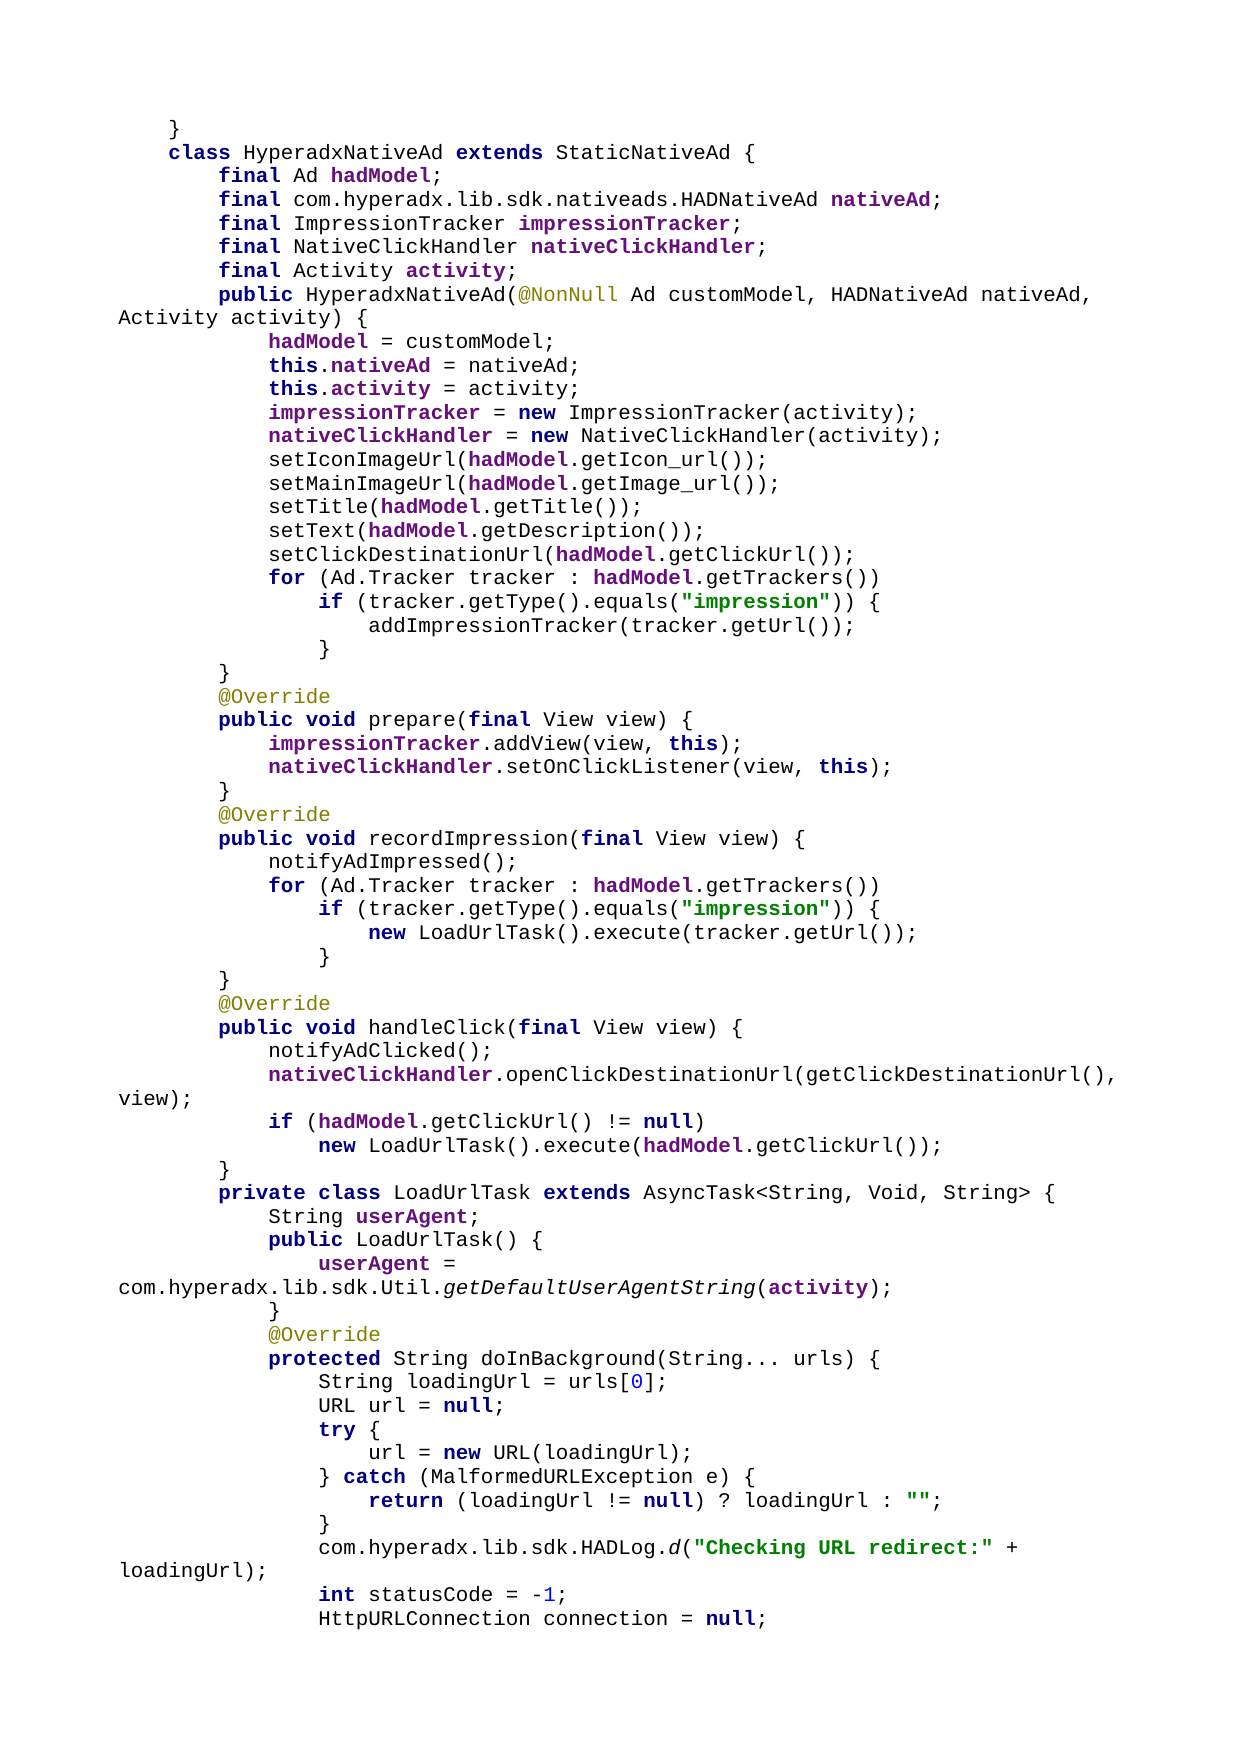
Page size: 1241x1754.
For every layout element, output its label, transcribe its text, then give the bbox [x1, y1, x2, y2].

text for (Ad.Tracker tracker : hadModel.getTrackers()) [118, 567, 1122, 591]
text new LoadUrlTask().execute(hadModel.getClickUrl()); [118, 1135, 1122, 1158]
text nativeClickHandler = new NativeClickHandler(activity); [118, 426, 1122, 449]
text URL url = null; [118, 1395, 1122, 1419]
text try { [118, 1419, 1122, 1442]
text this.activity = activity; [118, 378, 1122, 402]
text setText(hadModel.getDescription()); [118, 520, 1122, 544]
text private class LoadUrlTask extends AsyncTask<String, Void, String> { [118, 1182, 1122, 1206]
text public HyperadxNativeAd(@NonNull Ad customModel, HADNativeAd nativeAd, Activity activity) { [118, 284, 1122, 331]
text } [118, 969, 1122, 993]
text setClickDestinationUrl(hadModel.getClickUrl()); [118, 544, 1122, 567]
text public LoadUrlTask() { [118, 1229, 1122, 1253]
text } [118, 1300, 1122, 1324]
text setMainImageUrl(hadModel.getImage_url()); [118, 473, 1122, 496]
text public void prepare(final View view) { [118, 709, 1122, 733]
text @Override [118, 993, 1122, 1017]
text impressionTracker = new ImpressionTracker(activity); [118, 402, 1122, 426]
text String loadingUrl = urls[0]; [118, 1371, 1122, 1395]
text } [118, 118, 1122, 142]
text } [118, 662, 1122, 686]
text if (tracker.getType().equals("impression")) { [118, 898, 1122, 922]
text final ImpressionTracker impressionTracker; [118, 213, 1122, 236]
text String userAgent; [118, 1206, 1122, 1229]
text if (tracker.getType().equals("impression")) { [118, 591, 1122, 615]
text return (loadingUrl != null) ? loadingUrl : ""; [118, 1489, 1122, 1513]
text } [118, 638, 1122, 662]
text } catch (MalformedURLException e) { [118, 1466, 1122, 1489]
text notifyAdClicked(); [118, 1040, 1122, 1064]
text @Override [118, 804, 1122, 827]
text } [118, 780, 1122, 804]
text nativeClickHandler.setOnClickListener(view, this); [118, 757, 1122, 780]
text HttpURLConnection connection = null; [118, 1608, 1122, 1631]
text @Override [118, 1324, 1122, 1348]
text for (Ad.Tracker tracker : hadModel.getTrackers()) [118, 875, 1122, 898]
text public void recordImpression(final View view) { [118, 827, 1122, 851]
text final Ad hadModel; [118, 165, 1122, 189]
text setIconImageUrl(hadModel.getIcon_url()); [118, 449, 1122, 473]
text class HyperadxNativeAd extends StaticNativeAd { [118, 142, 1122, 165]
text } [118, 1513, 1122, 1537]
text final Activity activity; [118, 260, 1122, 284]
text new LoadUrlTask().execute(tracker.getUrl()); [118, 922, 1122, 946]
text url = new URL(loadingUrl); [118, 1442, 1122, 1466]
text userAgent = com.hyperadx.lib.sdk.Util.getDefaultUserAgentString(activity); [118, 1253, 1122, 1300]
text final com.hyperadx.lib.sdk.nativeads.HADNativeAd nativeAd; [118, 189, 1122, 213]
text this.nativeAd = nativeAd; [118, 354, 1122, 378]
text if (hadModel.getClickUrl() != null) [118, 1111, 1122, 1135]
text impressionTracker.addView(view, this); [118, 733, 1122, 757]
text } [118, 946, 1122, 969]
text @Override [118, 686, 1122, 709]
text protected String doInBackground(String... urls) { [118, 1348, 1122, 1371]
text } [118, 1158, 1122, 1182]
text final NativeClickHandler nativeClickHandler; [118, 236, 1122, 260]
text hadModel = customModel; [118, 331, 1122, 354]
text int statusCode = -1; [118, 1584, 1122, 1608]
text public void handleClick(final View view) { [118, 1017, 1122, 1040]
text nativeClickHandler.openClickDestinationUrl(getClickDestinationUrl(), view); [118, 1064, 1122, 1111]
text com.hyperadx.lib.sdk.HADLog.d("Checking URL redirect:" + loadingUrl); [118, 1537, 1122, 1584]
text addImpressionTracker(tracker.getUrl()); [118, 615, 1122, 638]
text notifyAdImpressed(); [118, 851, 1122, 875]
text setTitle(hadModel.getTitle()); [118, 496, 1122, 520]
